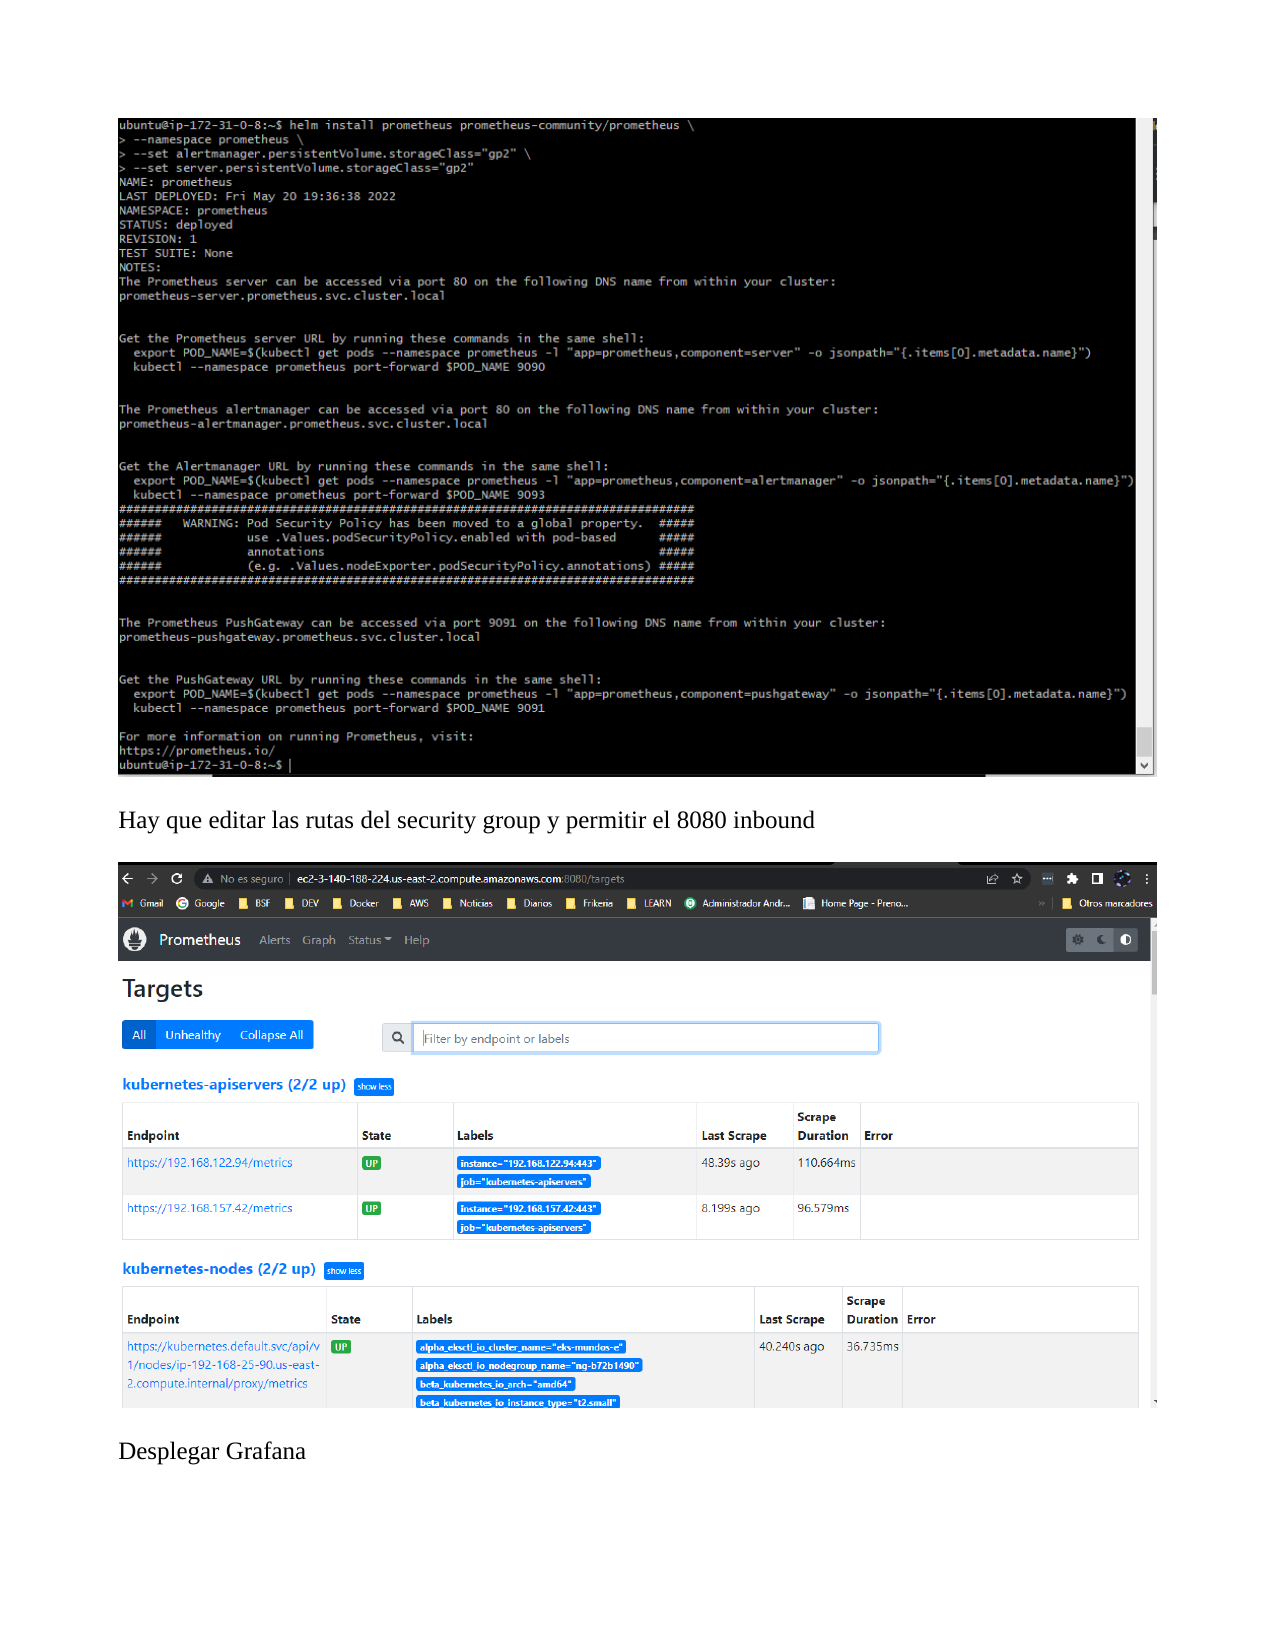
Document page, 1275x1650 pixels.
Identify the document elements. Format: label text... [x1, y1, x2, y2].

text Hay que editar las rutas del security group y permitir el 8080 inbound [118, 805, 1157, 834]
text Desplegar Grafana [118, 1436, 1157, 1465]
